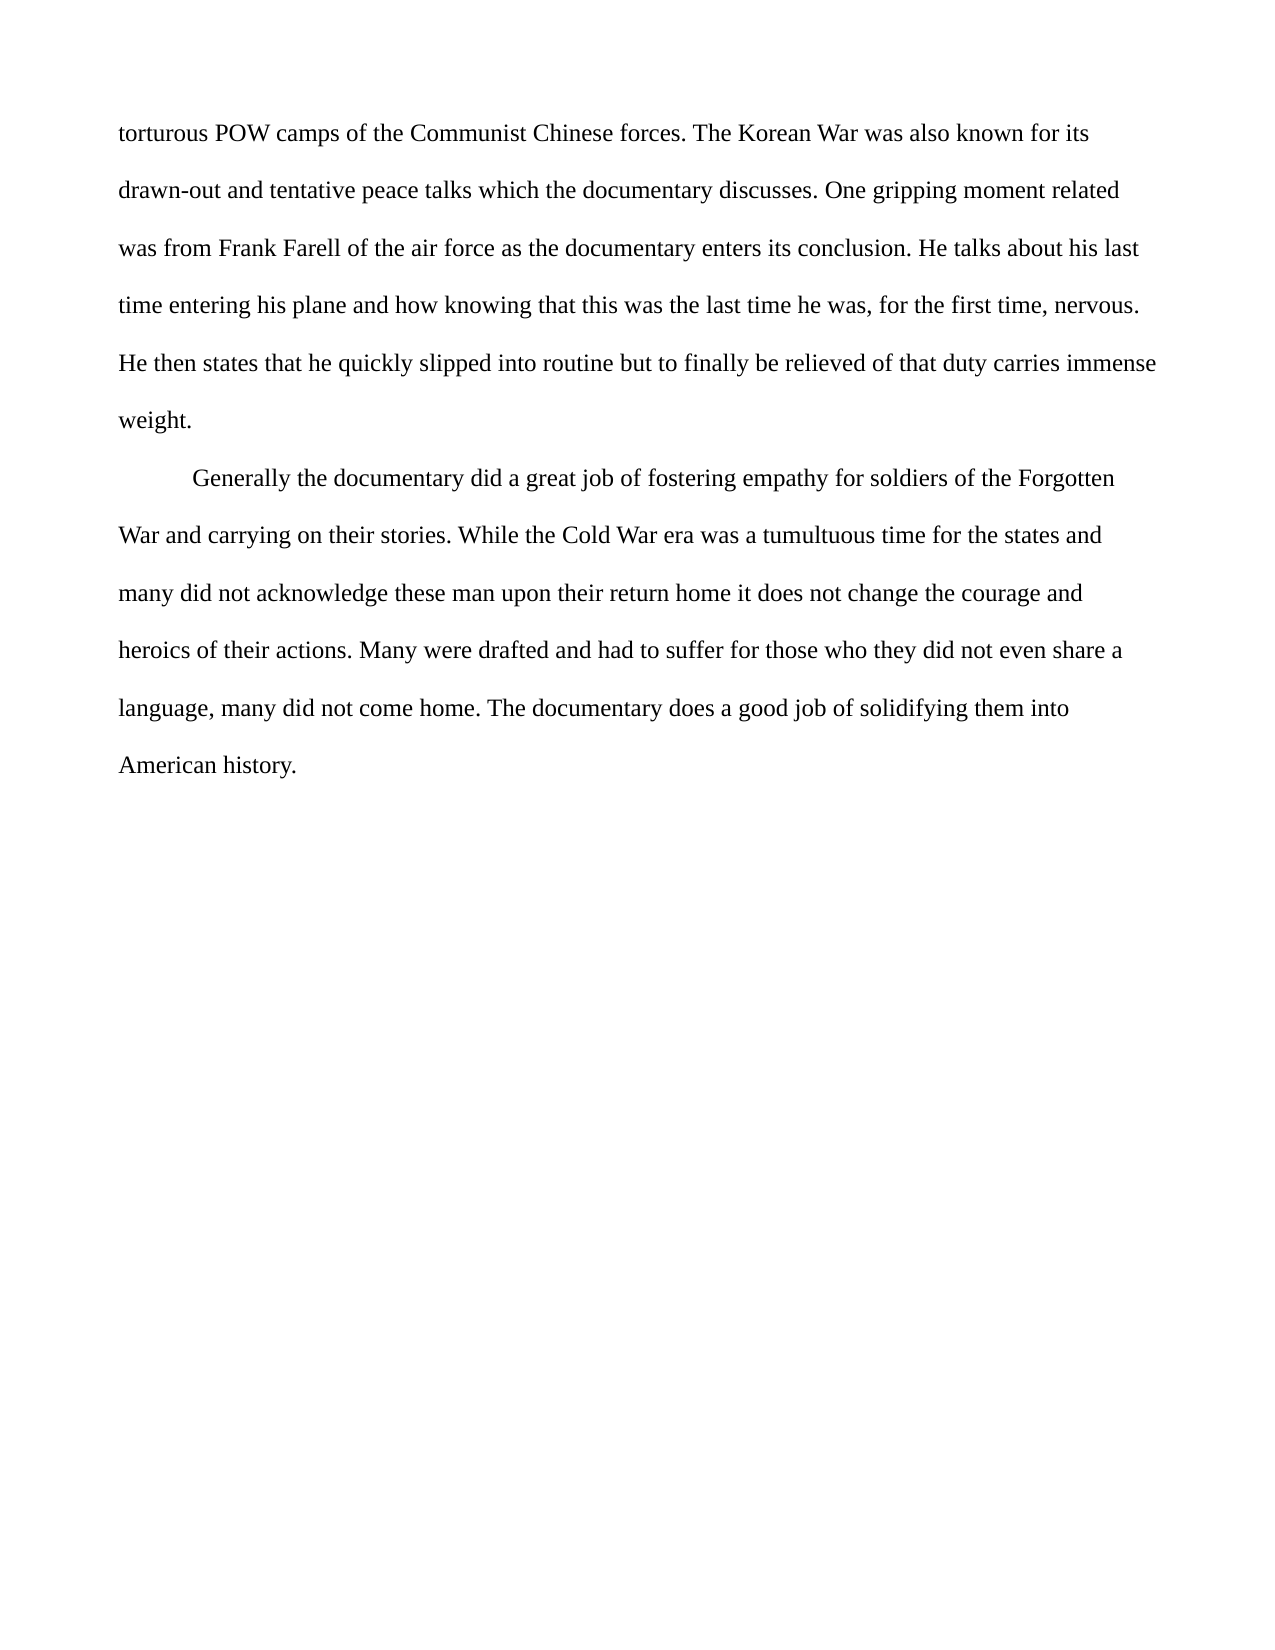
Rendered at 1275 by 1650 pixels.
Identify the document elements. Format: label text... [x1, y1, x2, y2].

text torturous POW camps of the Communist Chinese forces. The Korean War was also known for its drawn-out and tentative peace talks which the documentary discusses. One gripping moment related was from Frank Farell of the air force as the documentary enters its conclusion. He talks about his last time entering his plane and how knowing that this was the last time he was, for the first time, nervous. He then states that he quickly slipped into routine but to finally be relieved of that duty carries immense weight. [118, 118, 1157, 434]
text Generally the documentary did a great job of fostering empathy for soldiers of the Forgotten War and carrying on their stories. While the Cold War era was a tumultuous time for the states and many did not acknowledge these man upon their return home it does not change the courage and heroics of their actions. Many were drafted and had to suffer for those who they did not even share a language, many did not come home. The documentary does a good job of solidifying them into American history. [118, 463, 1157, 779]
